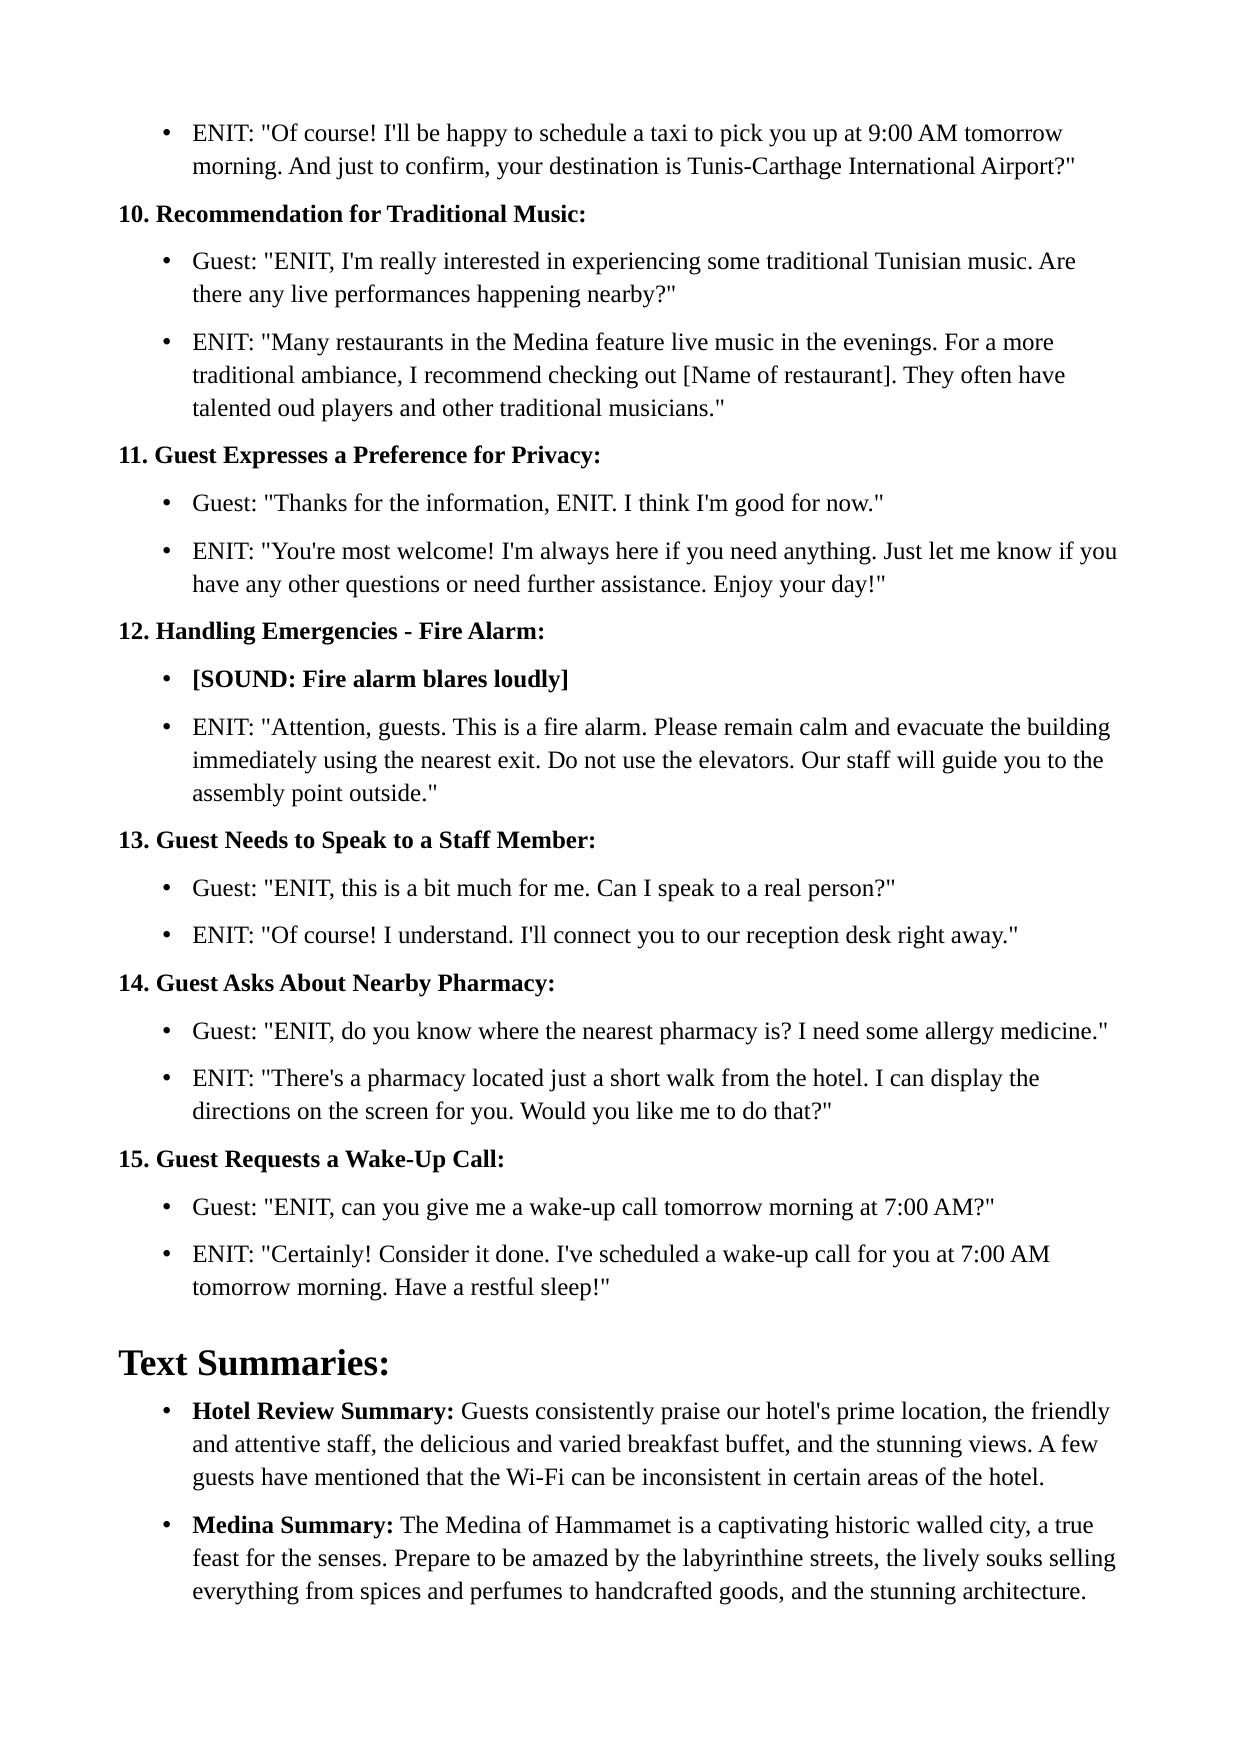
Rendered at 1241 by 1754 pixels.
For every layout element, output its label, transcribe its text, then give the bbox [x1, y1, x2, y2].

text 10. Recommendation for Traditional Music: [118, 199, 1122, 227]
list Hotel Review Summary: Guests consistently praise our hotel's prime location, the friendly and attentive staff, the delicious and varied breakfast buffet, and the stunning views. A few guests have mentioned that the Wi-Fi can be inconsistent in certain areas of the hotel. [162, 1396, 1122, 1491]
list Guest: "ENIT, this is a bit much for me. Can I speak to a real person?" [162, 873, 1122, 902]
list ENIT: "You're most welcome! I'm always here if you need anything. Just let me know if you have any other questions or need further assistance. Enjoy your day!" [162, 536, 1122, 598]
list ENIT: "Of course! I understand. I'll connect you to our reception desk right away." [162, 921, 1122, 949]
list ENIT: "Attention, guests. This is a fire alarm. Please remain calm and evacuate the building immediately using the nearest exit. Do not use the elevators. Our staff will guide you to the assembly point outside." [162, 712, 1122, 806]
list Medina Summary: The Medina of Hammamet is a captivating historic walled city, a true feast for the senses. Prepare to be amazed by the labyrinthine streets, the lively souks selling everything from spices and perfumes to handcrafted goods, and the stunning architecture. [162, 1510, 1122, 1605]
text 15. Guest Requests a Wake-Up Call: [118, 1144, 1122, 1173]
list ENIT: "There's a pharmacy located just a short walk from the hotel. I can display the directions on the screen for you. Would you like me to do that?" [162, 1063, 1122, 1125]
list Guest: "ENIT, can you give me a wake-up call tomorrow morning at 7:00 AM?" [162, 1192, 1122, 1220]
list Guest: "ENIT, do you know where the nearest pharmacy is? I need some allergy medicine." [162, 1016, 1122, 1044]
list Guest: "Thanks for the information, ENIT. I think I'm good for now." [162, 488, 1122, 517]
list ENIT: "Many restaurants in the Medina feature live music in the evenings. For a more traditional ambiance, I recommend checking out [Name of restaurant]. They often have talented oud players and other traditional musicians." [162, 327, 1122, 422]
text 14. Guest Asks About Nearby Pharmacy: [118, 968, 1122, 997]
text 13. Guest Needs to Speak to a Staff Member: [118, 825, 1122, 854]
list ENIT: "Certainly! Consider it done. I've scheduled a wake-up call for you at 7:00 AM tomorrow morning. Have a restful sleep!" [162, 1239, 1122, 1301]
list [SOUND: Fire alarm blares loudly] [162, 664, 1122, 693]
list ENIT: "Of course! I'll be happy to schedule a taxi to pick you up at 9:00 AM tomorrow morning. And just to confirm, your destination is Tunis-Carthage International Airport?" [162, 118, 1122, 180]
list Guest: "ENIT, I'm really interested in experiencing some traditional Tunisian music. Are there any live performances happening nearby?" [162, 246, 1122, 308]
subtitle Text Summaries: [118, 1341, 1122, 1384]
text 11. Guest Expresses a Preference for Privacy: [118, 441, 1122, 469]
text 12. Handling Emergencies - Fire Alarm: [118, 616, 1122, 645]
